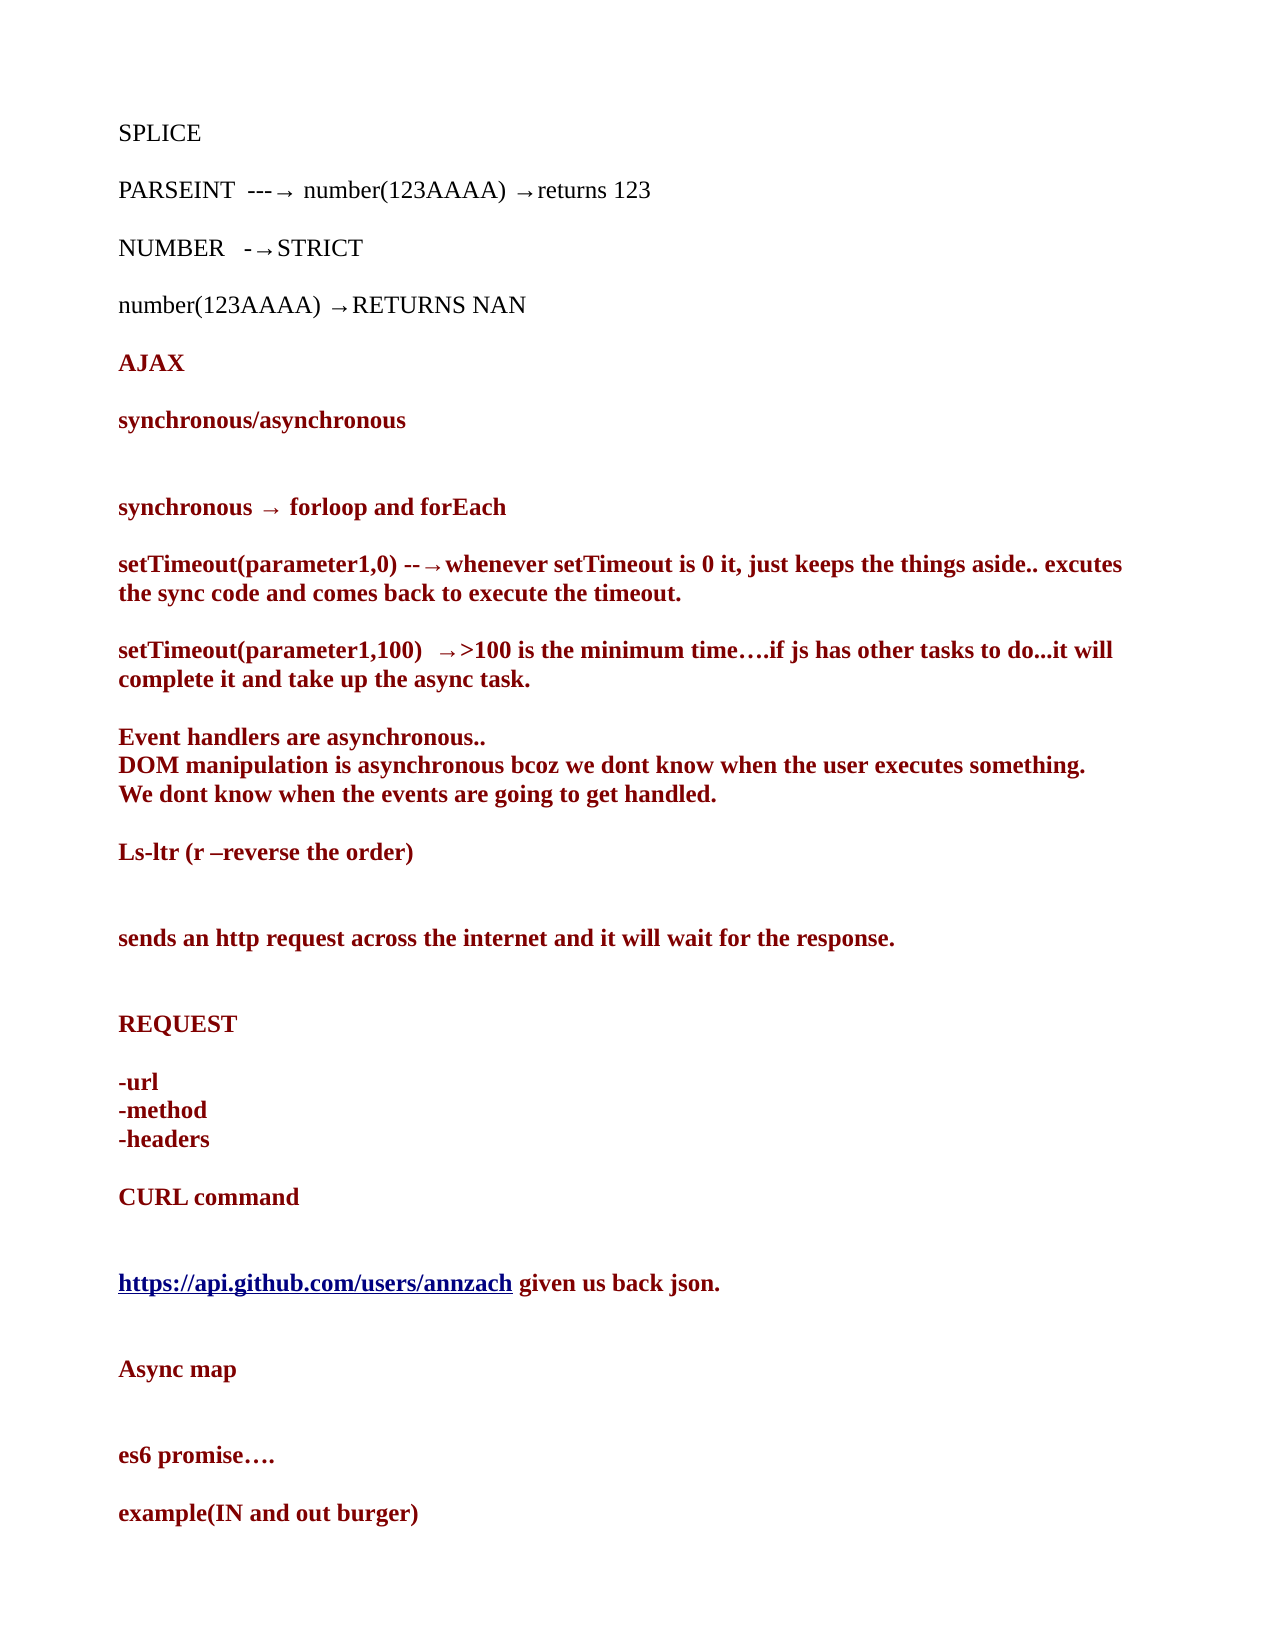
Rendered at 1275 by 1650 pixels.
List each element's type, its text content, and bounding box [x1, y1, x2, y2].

text -url [118, 1067, 1157, 1096]
text PARSEINT ---→ number(123AAAA) →returns 123 [118, 176, 1157, 204]
text We dont know when the events are going to get handled. [118, 779, 1157, 808]
text synchronous → forloop and forEach [118, 492, 1157, 521]
text SPLICE [118, 118, 1157, 176]
text https://api.github.com/users/annzach given us back json. [118, 1268, 1157, 1297]
text DOM manipulation is asynchronous bcoz we dont know when the user executes something. [118, 751, 1157, 779]
text setTimeout(parameter1,0) --→whenever setTimeout is 0 it, just keeps the things aside.. excutes the sync code and comes back to execute the timeout. [118, 549, 1157, 607]
text Ls-ltr (r –reverse the order) [118, 837, 1157, 866]
text example(IN and out burger) [118, 1498, 1157, 1527]
text setTimeout(parameter1,100) →>100 is the minimum time….if js has other tasks to do...it will complete it and take up the async task. [118, 636, 1157, 693]
text synchronous/asynchronous [118, 406, 1157, 434]
text -method [118, 1096, 1157, 1124]
text AJAX [118, 348, 1157, 377]
text sends an http request across the internet and it will wait for the response. [118, 923, 1157, 952]
text -headers [118, 1124, 1157, 1153]
text number(123AAAA) →RETURNS NAN [118, 291, 1157, 319]
text es6 promise…. [118, 1441, 1157, 1469]
text REQUEST [118, 1009, 1157, 1038]
text Async map [118, 1354, 1157, 1383]
text CURL command [118, 1182, 1157, 1211]
text Event handlers are asynchronous.. [118, 722, 1157, 751]
text NUMBER -→STRICT [118, 233, 1157, 262]
